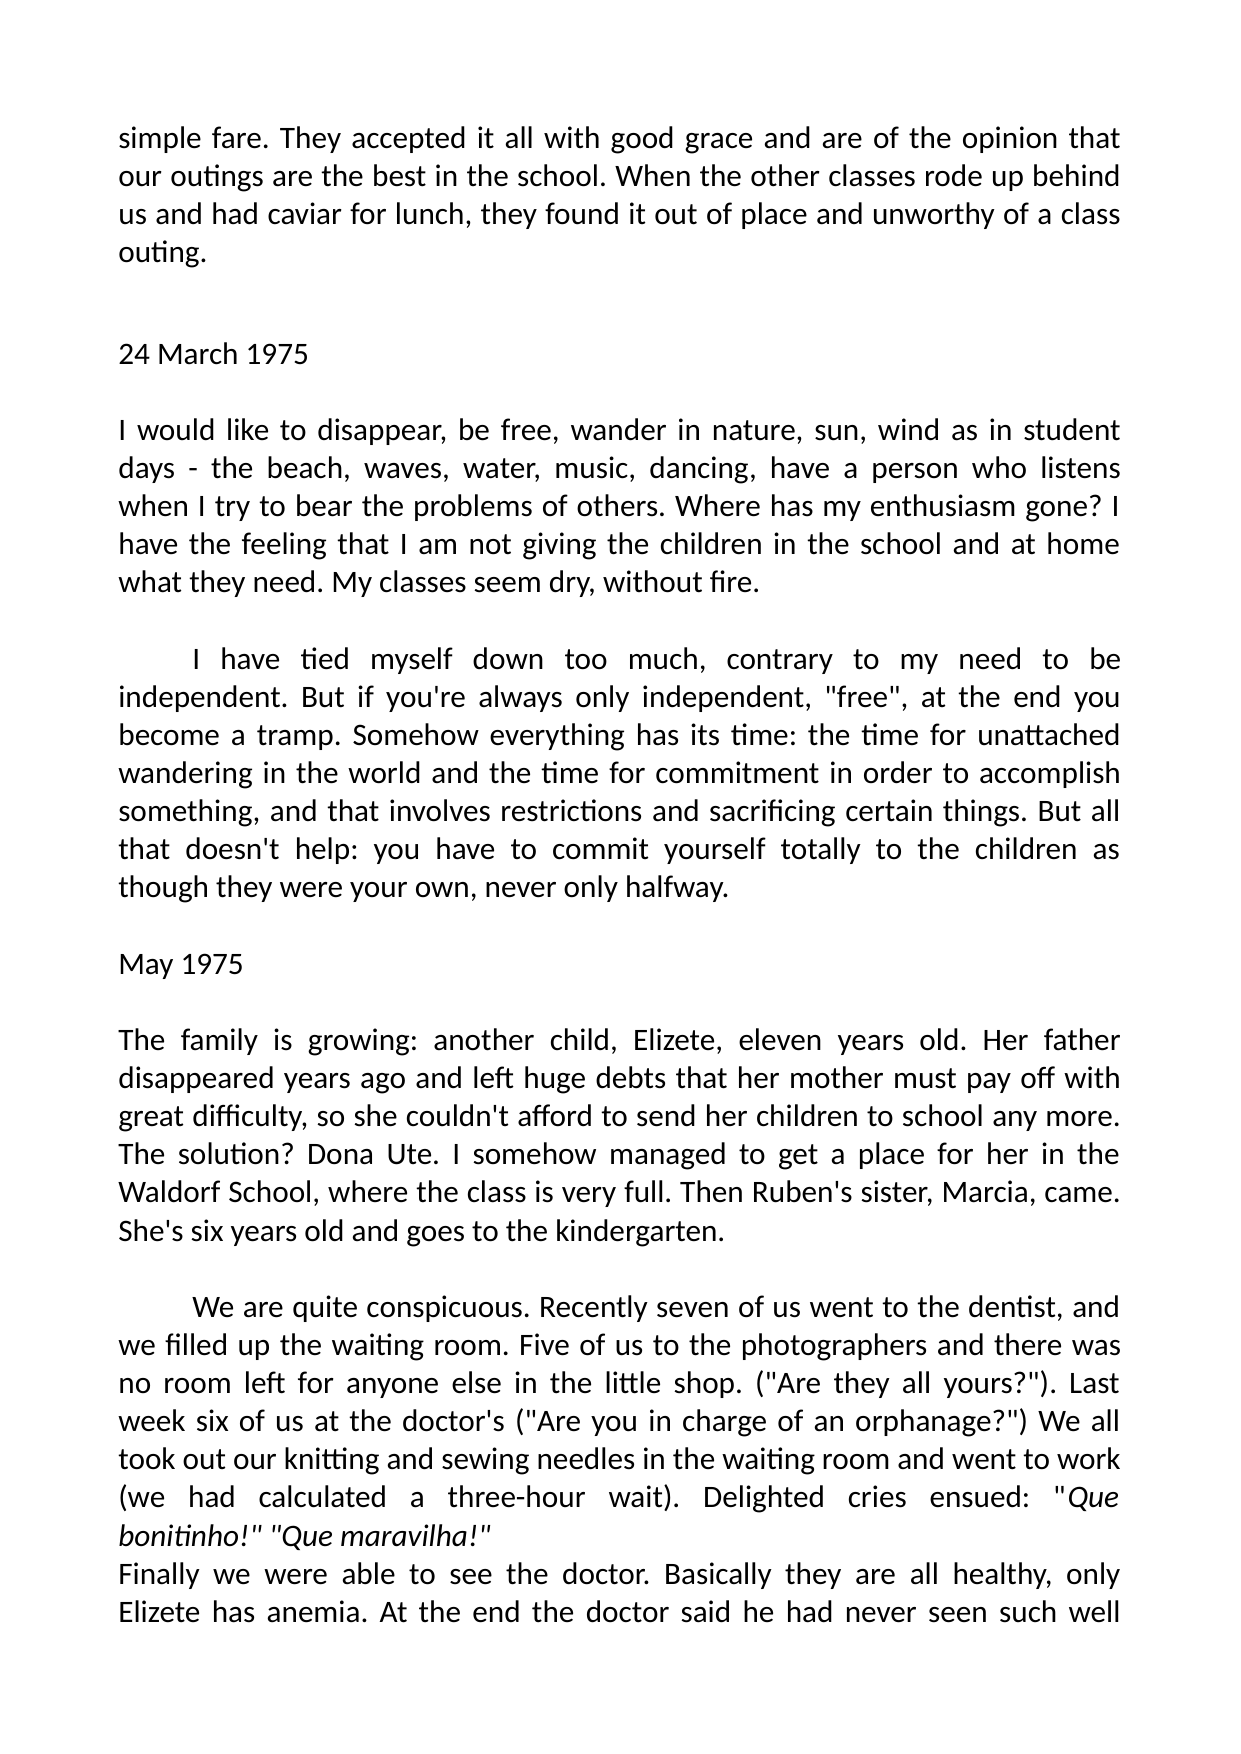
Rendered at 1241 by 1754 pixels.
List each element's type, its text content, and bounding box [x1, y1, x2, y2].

text simple fare. They accepted it all with good grace and are of the opinion that our outings are the best in the school. When the other classes rode up behind us and had caviar for lunch, they found it out of place and unworthy of a class outing. [118, 118, 1122, 271]
text The family is growing: another child, Elizete, eleven years old. Her father disappeared years ago and left huge debts that her mother must pay off with great difficulty, so she couldn't afford to send her children to school any more. The solution? Dona Ute. I somehow managed to get a place for her in the Waldorf School, where the class is very full. Then Ruben's sister, Marcia, came. She's six years old and goes to the kindergarten. [118, 1020, 1122, 1249]
text May 1975 [118, 944, 1122, 982]
text 24 March 1975 [118, 334, 1122, 372]
text I have tied myself down too much, contrary to my need to be independent. But if you're always only independent, "free", at the end you become a tramp. Somehow everything has its time: the time for unattached wandering in the world and the time for commitment in order to accomplish something, and that involves restrictions and sacrificing certain things. But all that doesn't help: you have to commit yourself totally to the children as though they were your own, never only halfway. [118, 639, 1122, 906]
text We are quite conspicuous. Recently seven of us went to the dentist, and we filled up the waiting room. Five of us to the photographers and there was no room left for anyone else in the little shop. ("Are they all yours?"). Last week six of us at the doctor's ("Are you in charge of an orphanage?") We all took out our knitting and sewing needles in the waiting room and went to work (we had calculated a three-hour wait). Delighted cries ensued: "Que bonitinho!" "Que maravilha!" [118, 1287, 1122, 1554]
text Finally we were able to see the doctor. Basically they are all healthy, only Elizete has anemia. At the end the doctor said he had never seen such well [118, 1554, 1122, 1630]
text I would like to disappear, be free, wander in nature, sun, wind as in student days - the beach, waves, water, music, dancing, have a person who listens when I try to bear the problems of others. Where has my enthusiasm gone? I have the feeling that I am not giving the children in the school and at home what they need. My classes seem dry, without fire. [118, 410, 1122, 601]
